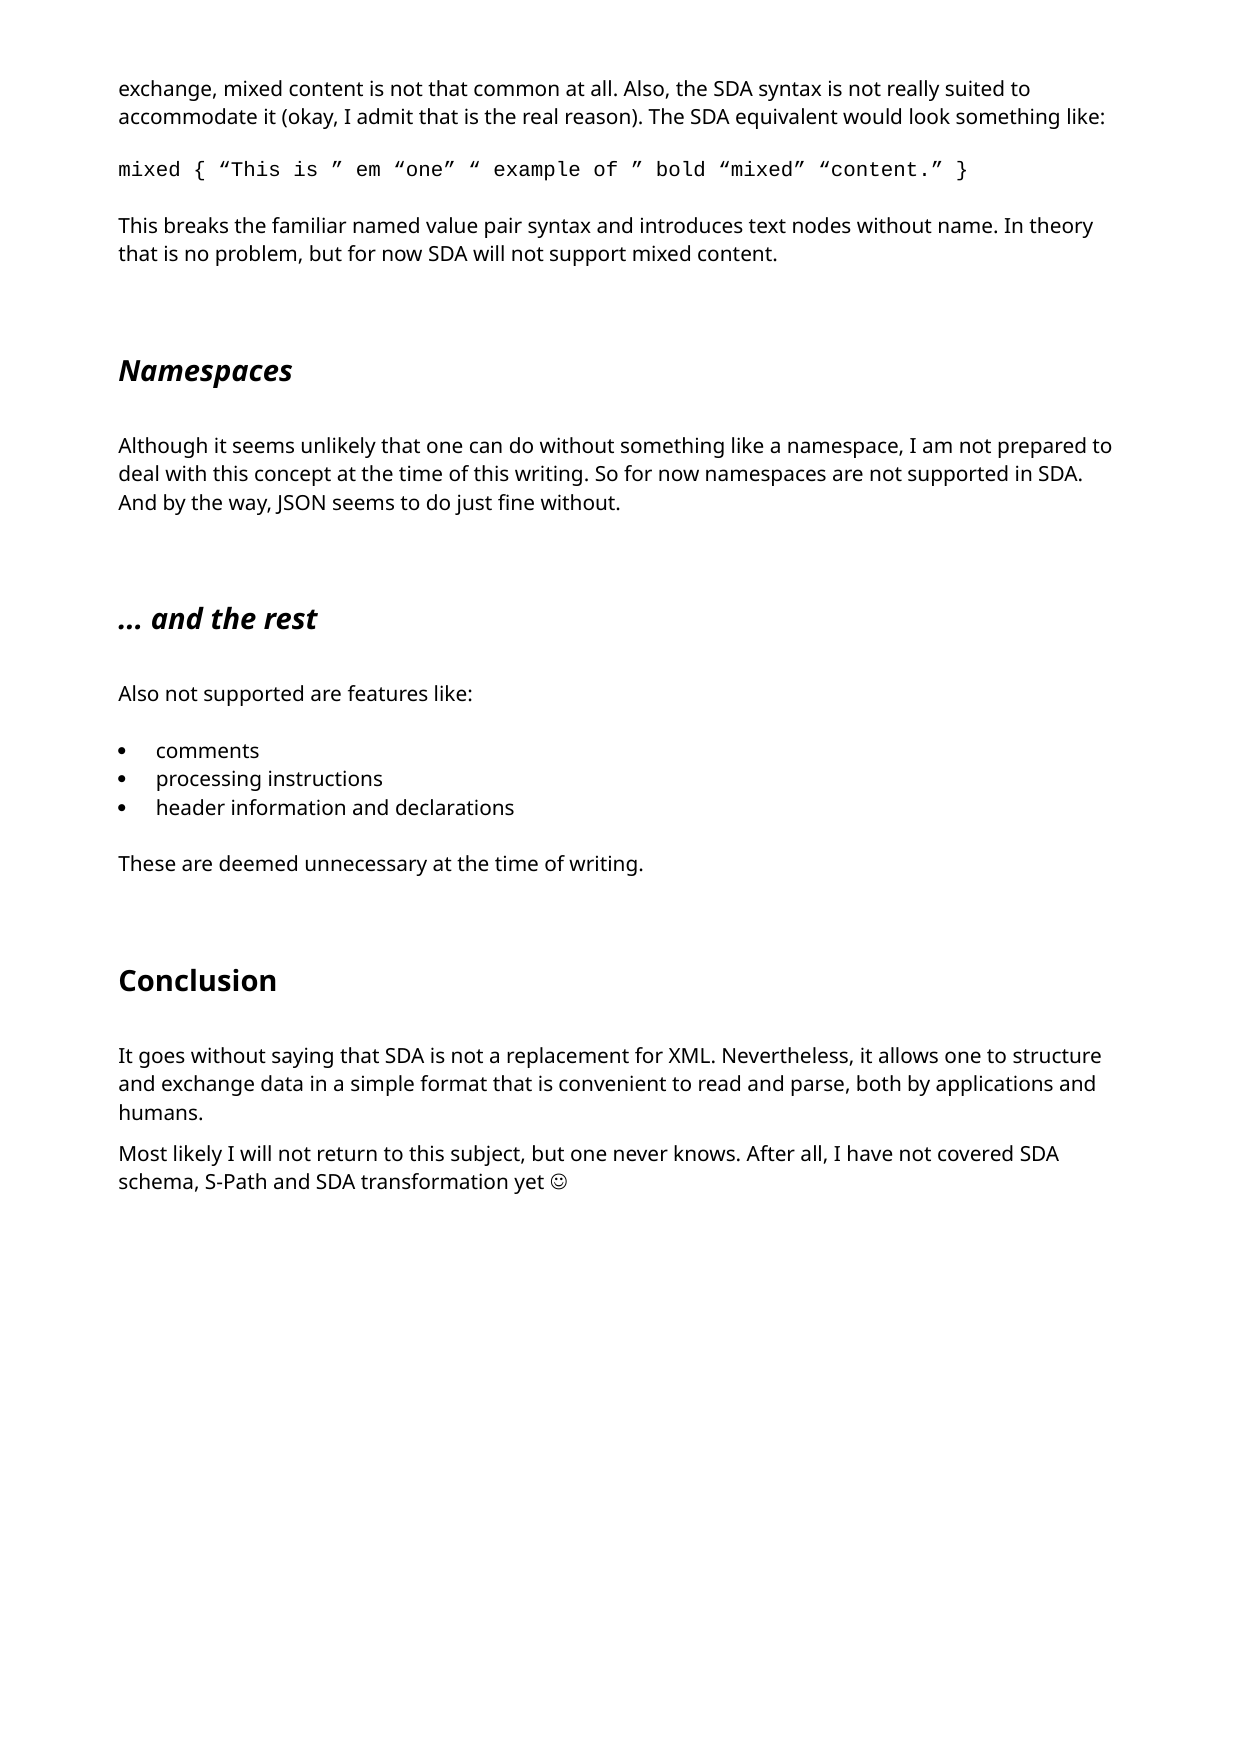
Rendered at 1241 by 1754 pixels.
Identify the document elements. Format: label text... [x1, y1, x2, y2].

text These are deemed unnecessary at the time of writing. [118, 849, 1122, 878]
subtitle Conclusion [118, 960, 1122, 999]
list processing instructions [118, 764, 1122, 793]
list header information and declarations [118, 793, 1122, 821]
text Most likely I will not return to this subject, but one never knows. After all, I have not covered SDA schema, S-Path and SDA transformation yet  [118, 1139, 1122, 1196]
subtitle ... and the rest [118, 598, 1122, 638]
subtitle Namespaces [118, 350, 1122, 389]
text mixed { “This is ” em “one” “ example of ” bold “mixed” “content.” } [118, 159, 1122, 183]
list comments [118, 736, 1122, 764]
text It goes without saying that SDA is not a replacement for XML. Nevertheless, it allows one to structure and exchange data in a simple format that is convenient to read and parse, both by applications and humans. [118, 1041, 1122, 1126]
text exchange, mixed content is not that common at all. Also, the SDA syntax is not really suited to accommodate it (okay, I admit that is the real reason). The SDA equivalent would look something like: [118, 74, 1122, 131]
text Also not supported are features like: [118, 679, 1122, 707]
text This breaks the familiar named value pair syntax and introduces text nodes without name. In theory that is no problem, but for now SDA will not support mixed content. [118, 211, 1122, 268]
text Although it seems unlikely that one can do without something like a namespace, I am not prepared to deal with this concept at the time of this writing. So for now namespaces are not supported in SDA. And by the way, JSON seems to do just fine without. [118, 431, 1122, 516]
